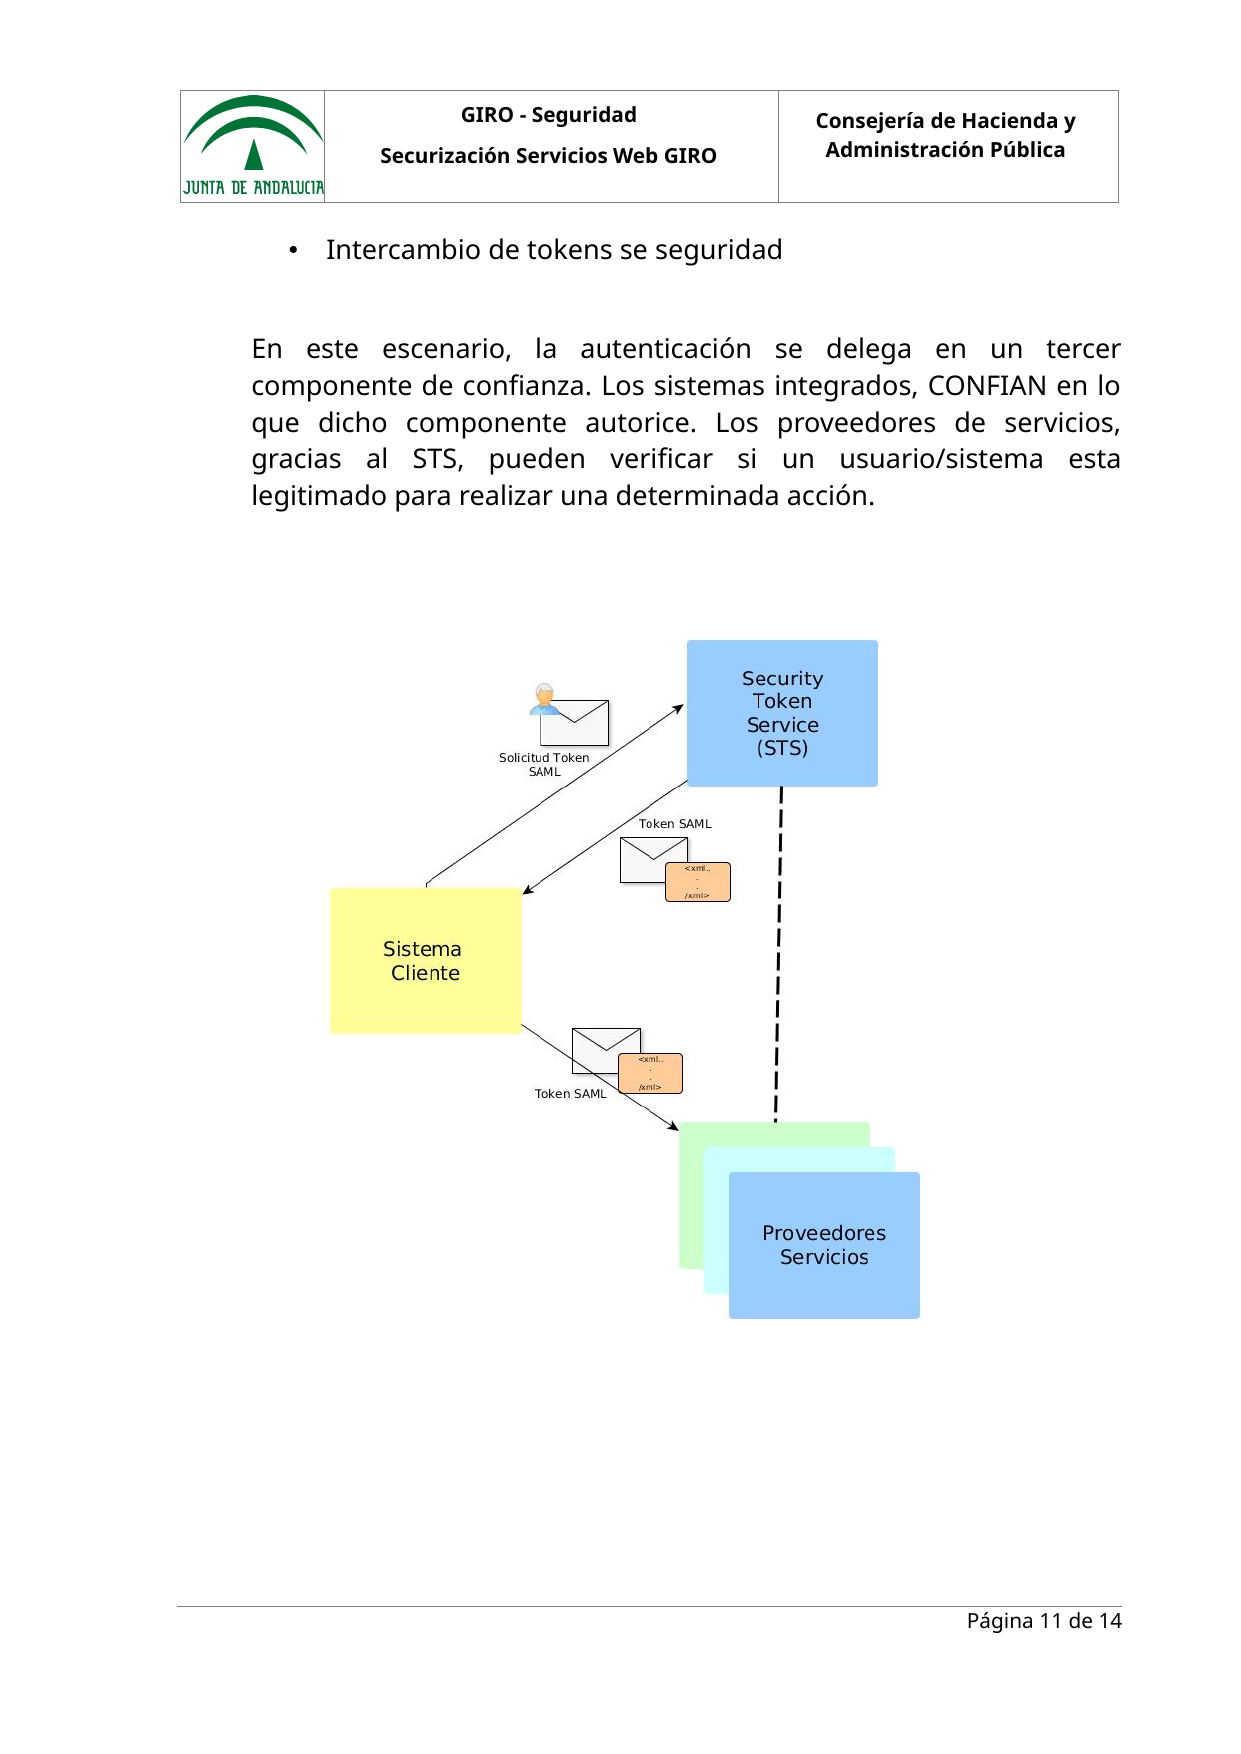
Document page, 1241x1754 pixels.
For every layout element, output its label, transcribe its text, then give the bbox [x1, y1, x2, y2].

text En este escenario, la autenticación se delega en un tercer componente de confianza. Los sistemas integrados, CONFIAN en lo que dicho componente autorice. Los proveedores de servicios, gracias al STS, pueden verificar si un usuario/sistema esta legitimado para realizar una determinada acción. [251, 329, 1122, 514]
picture [183, 95, 324, 194]
list Intercambio de tokens se seguridad [288, 231, 1122, 267]
picture [214, 575, 1085, 1426]
